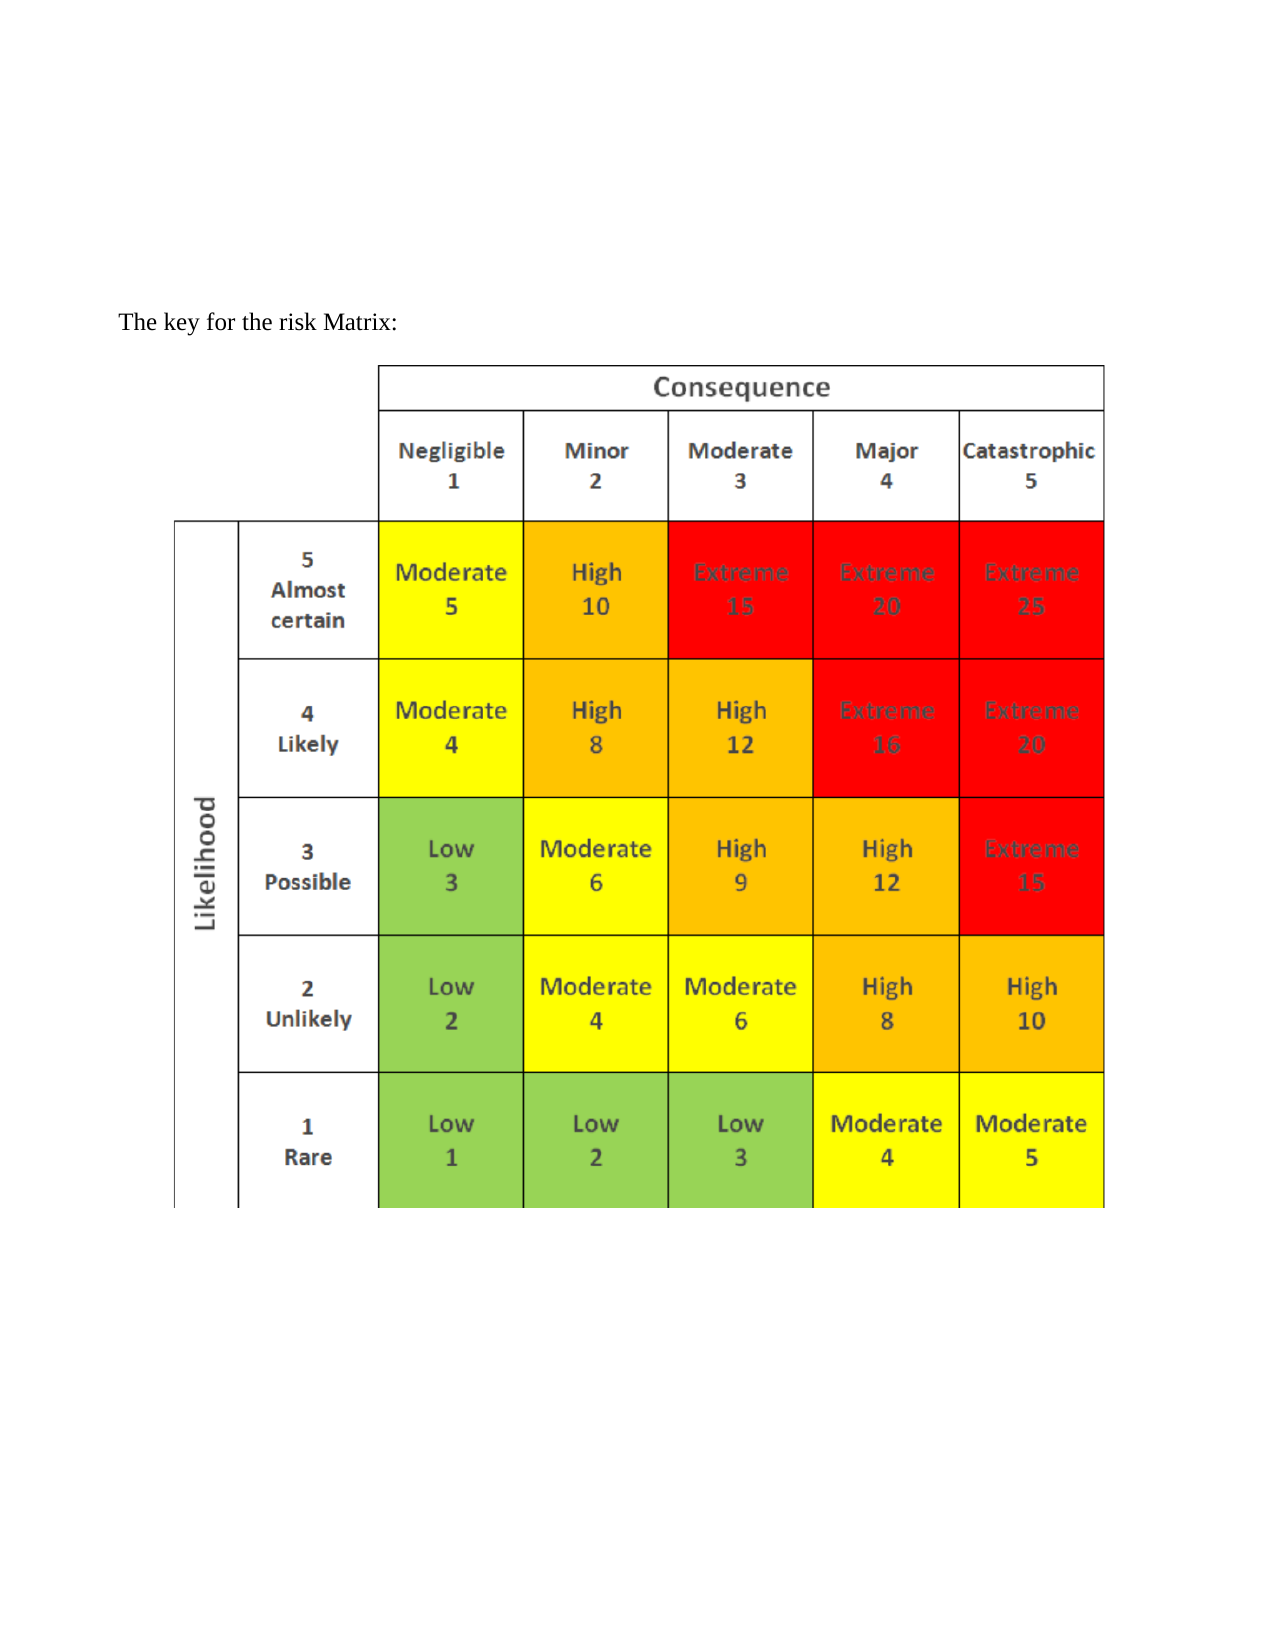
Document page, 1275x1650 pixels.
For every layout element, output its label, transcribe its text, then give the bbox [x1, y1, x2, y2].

text The key for the risk Matrix: [118, 307, 1157, 336]
